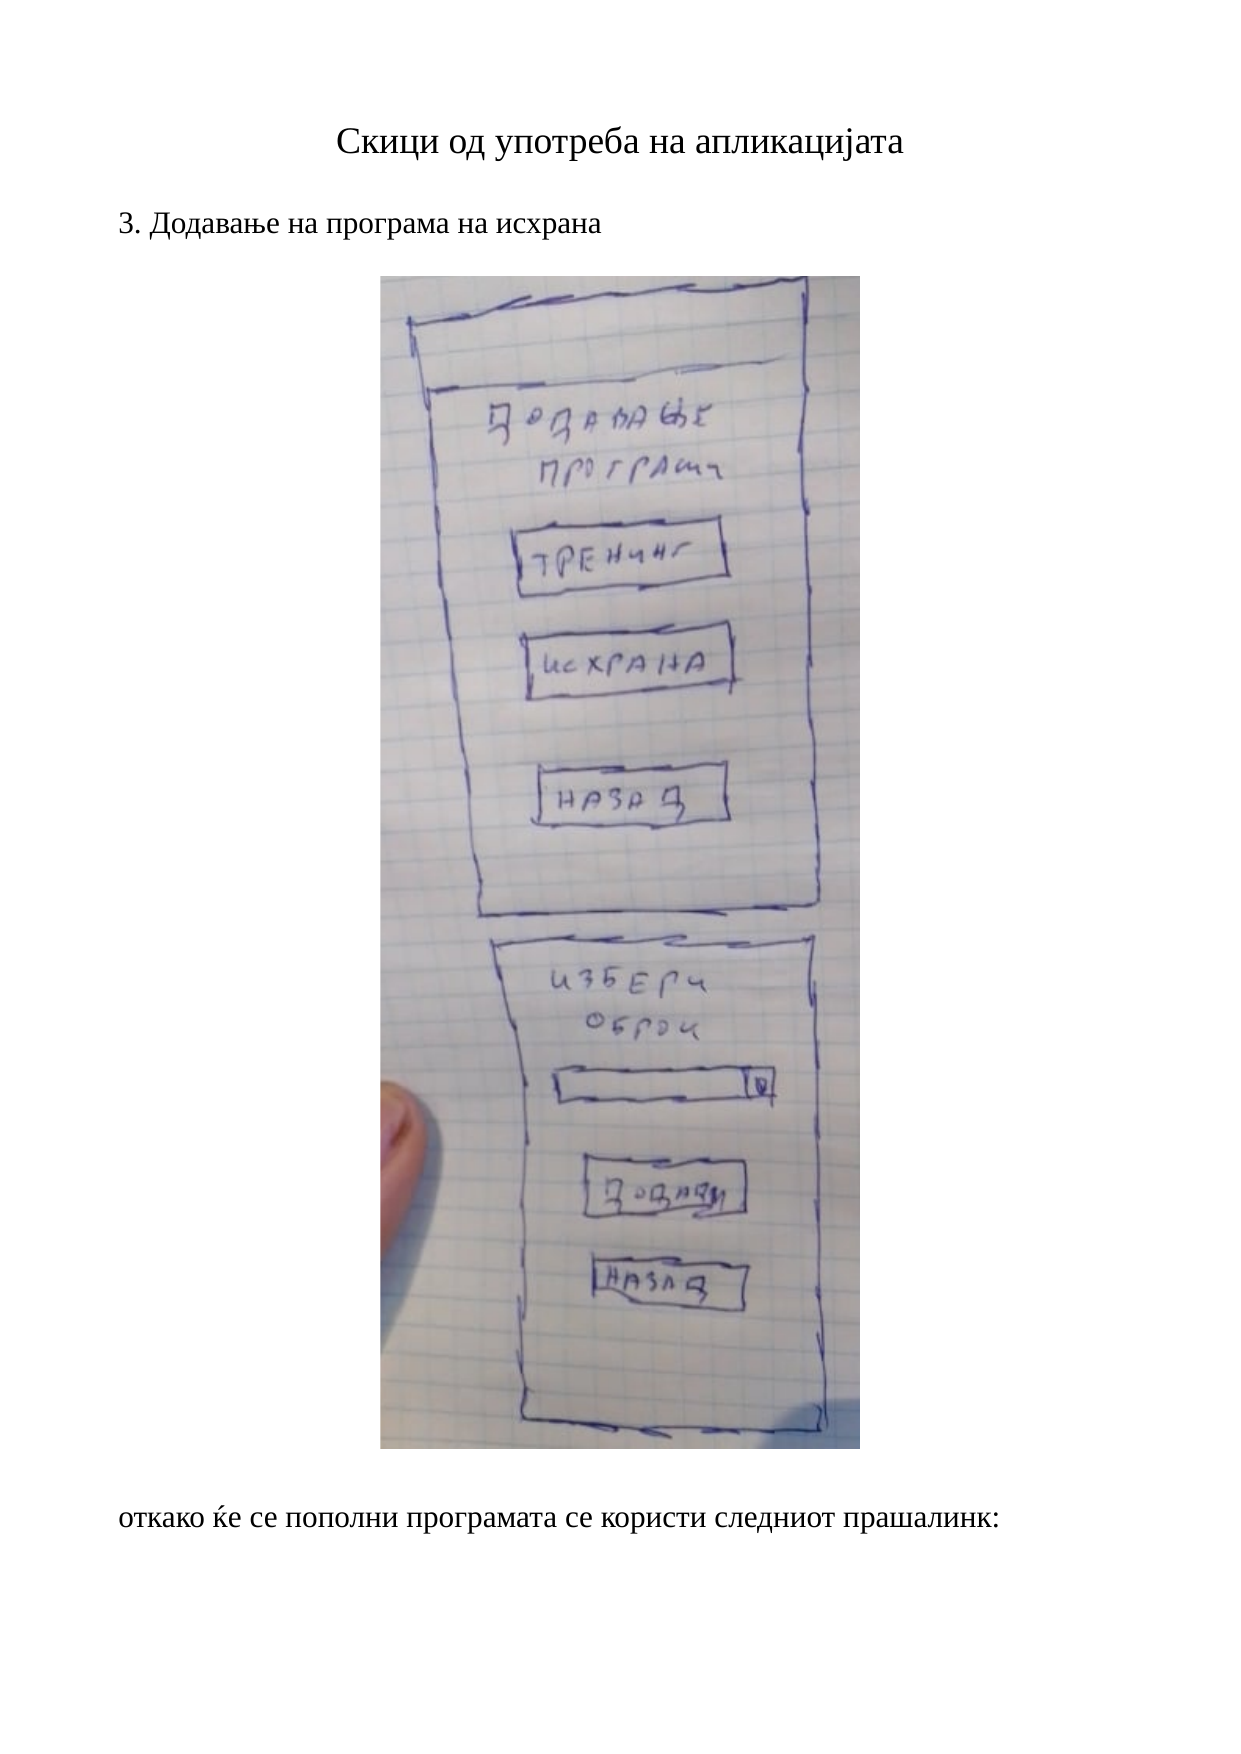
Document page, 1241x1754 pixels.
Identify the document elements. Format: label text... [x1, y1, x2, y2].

text 3. Додавање на програма на исхрана [118, 204, 1122, 240]
picture [380, 276, 860, 1449]
text Скици од употреба на апликацијата [118, 118, 1122, 161]
text откако ќе се пополни програмата се користи следниот прашалинк: [118, 1498, 1122, 1534]
